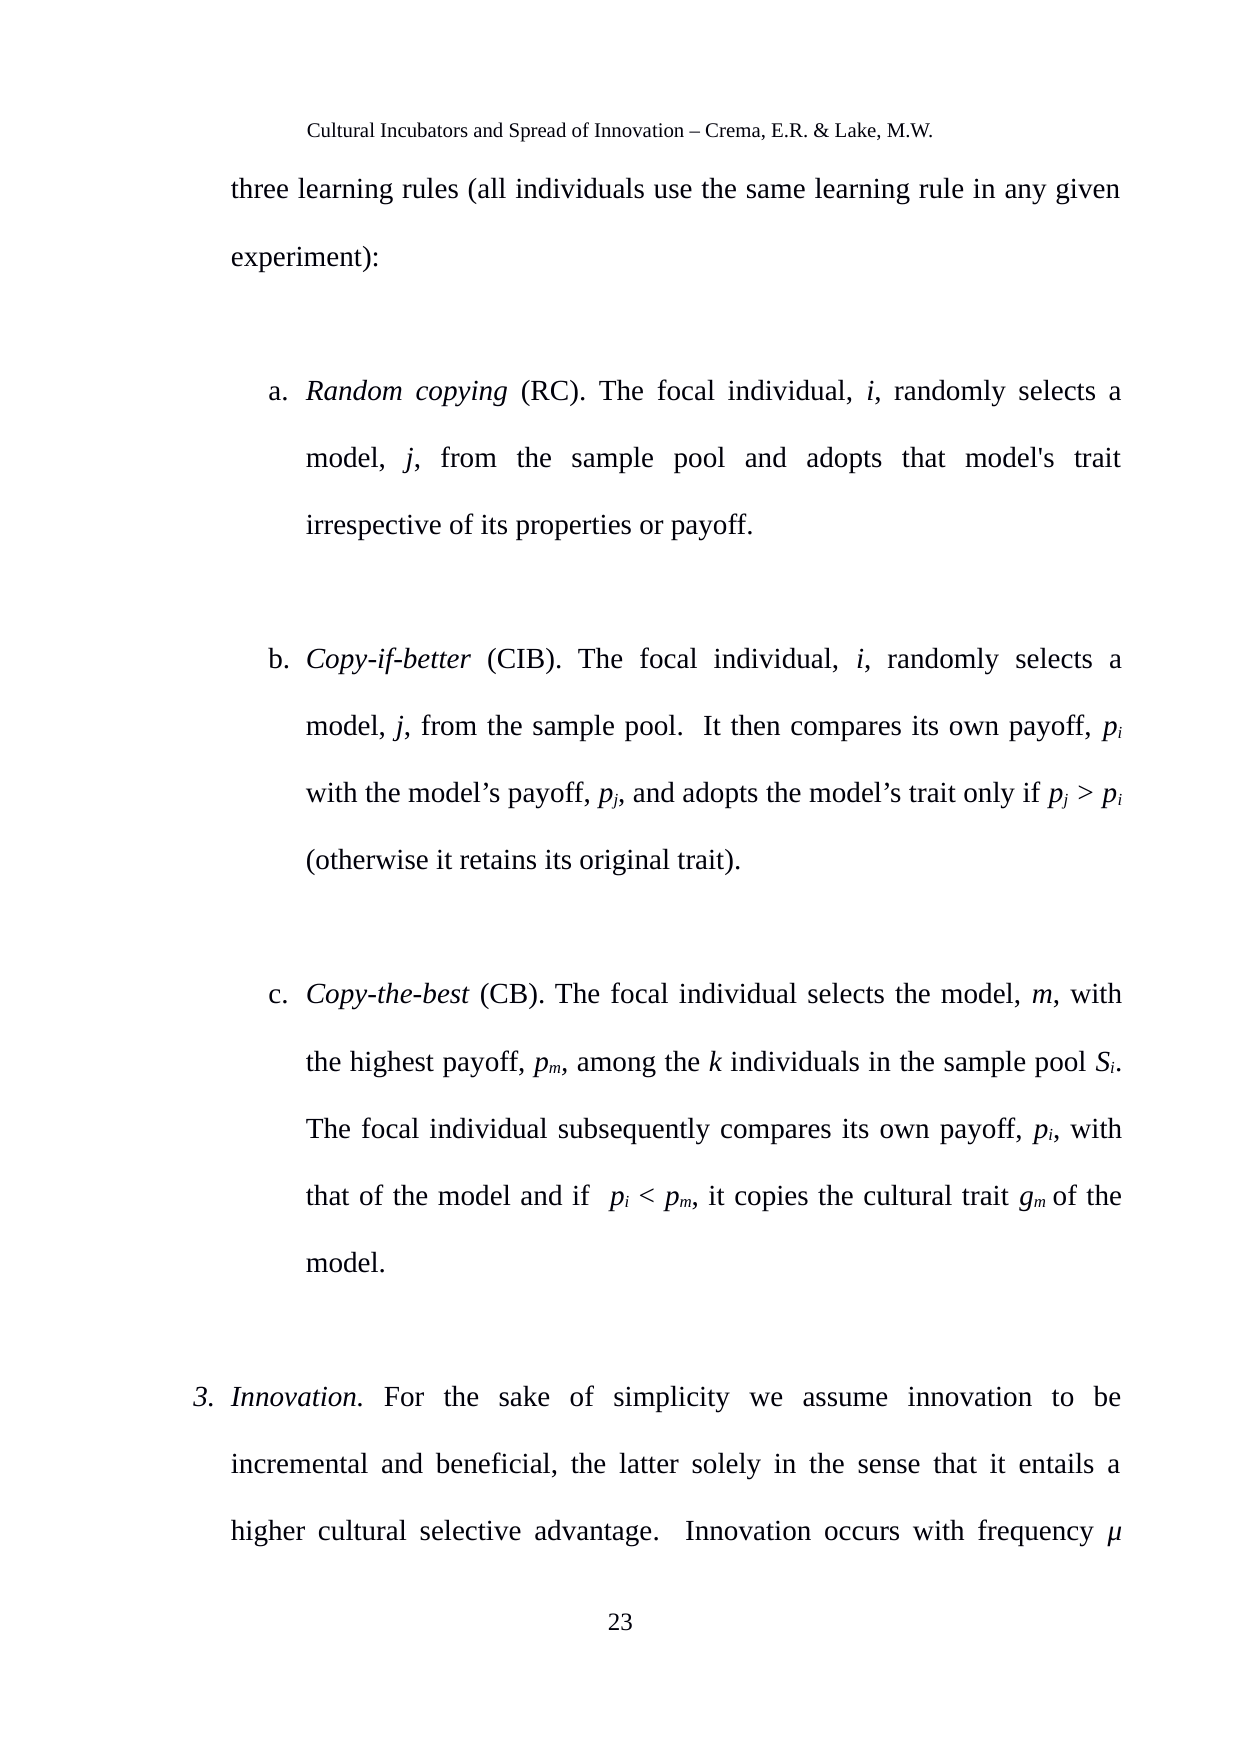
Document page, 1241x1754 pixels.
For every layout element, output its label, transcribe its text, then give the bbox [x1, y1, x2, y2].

list three learning rules (all individuals use the same learning rule in any given experiment): [193, 172, 1122, 272]
list Random copying (RC). The focal individual, i, randomly selects a model, j, from the sample pool and adopts that model's trait irrespective of its properties or payoff. [268, 373, 1122, 541]
list Copy-if-better (CIB). The focal individual, i, randomly selects a model, j, from the sample pool. It then compares its own payoff, pi with the model’s payoff, pj, and adopts the model’s trait only if pj > pi (otherwise it retains its original trait). [268, 641, 1122, 876]
list Copy-the-best (CB). The focal individual selects the model, m, with the highest payoff, pm, among the k individuals in the sample pool Si. The focal individual subsequently compares its own payoff, pi, with that of the model and if pi < pm, it copies the cultural trait gm of the model. [268, 977, 1122, 1278]
list Innovation. For the sake of simplicity we assume innovation to be incremental and beneficial, the latter solely in the sense that it entails a higher cultural selective advantage. Innovation occurs with frequency μ [193, 1379, 1122, 1547]
